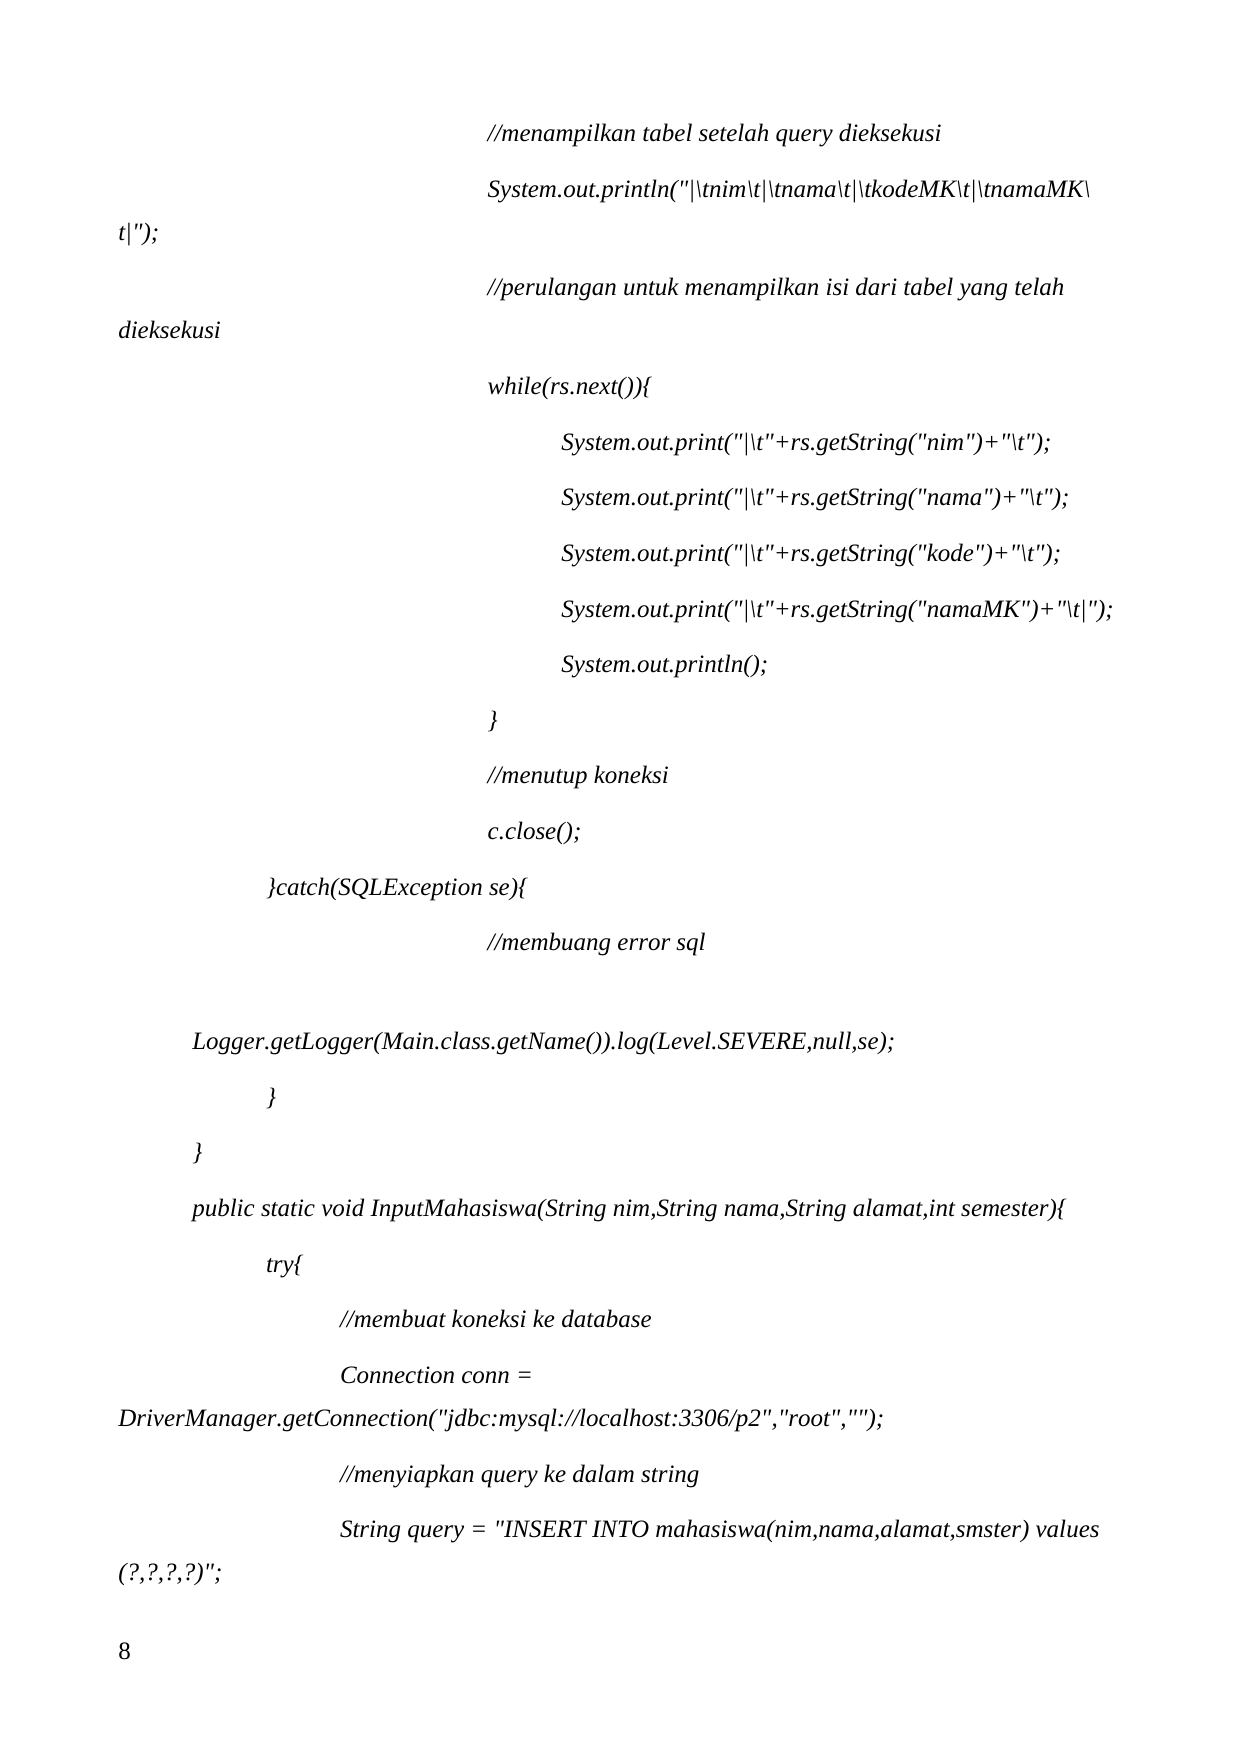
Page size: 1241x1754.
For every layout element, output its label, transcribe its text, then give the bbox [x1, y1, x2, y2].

text //menampilkan tabel setelah query dieksekusi [118, 118, 1122, 147]
text } [118, 705, 1122, 734]
text Connection conn = DriverManager.getConnection("jdbc:mysql://localhost:3306/p2","root",""); [118, 1360, 1122, 1432]
text System.out.println("|\tnim\t|\tnama\t|\tkodeMK\t|\tnamaMK\t|"); [118, 174, 1122, 246]
text }catch(SQLException se){ [118, 872, 1122, 901]
text System.out.print("|\t"+rs.getString("namaMK")+"\t|"); [118, 594, 1122, 622]
text while(rs.next()){ [118, 371, 1122, 400]
text System.out.print("|\t"+rs.getString("nim")+"\t"); [118, 427, 1122, 456]
text c.close(); [118, 816, 1122, 845]
text Logger.getLogger(Main.class.getName()).log(Level.SEVERE,null,se); [118, 983, 1122, 1055]
text //perulangan untuk menampilkan isi dari tabel yang telah dieksekusi [118, 272, 1122, 344]
text System.out.println(); [118, 649, 1122, 678]
text String query = "INSERT INTO mahasiswa(nim,nama,alamat,smster) values (?,?,?,?)"; [118, 1514, 1122, 1586]
text try{ [118, 1249, 1122, 1277]
text System.out.print("|\t"+rs.getString("nama")+"\t"); [118, 482, 1122, 511]
text //membuat koneksi ke database [118, 1304, 1122, 1333]
text public static void InputMahasiswa(String nim,String nama,String alamat,int semester){ [118, 1193, 1122, 1222]
text //menyiapkan query ke dalam string [118, 1459, 1122, 1487]
text //membuang error sql [118, 927, 1122, 956]
text } [118, 1137, 1122, 1166]
text System.out.print("|\t"+rs.getString("kode")+"\t"); [118, 538, 1122, 567]
text //menutup koneksi [118, 761, 1122, 789]
text } [118, 1082, 1122, 1111]
